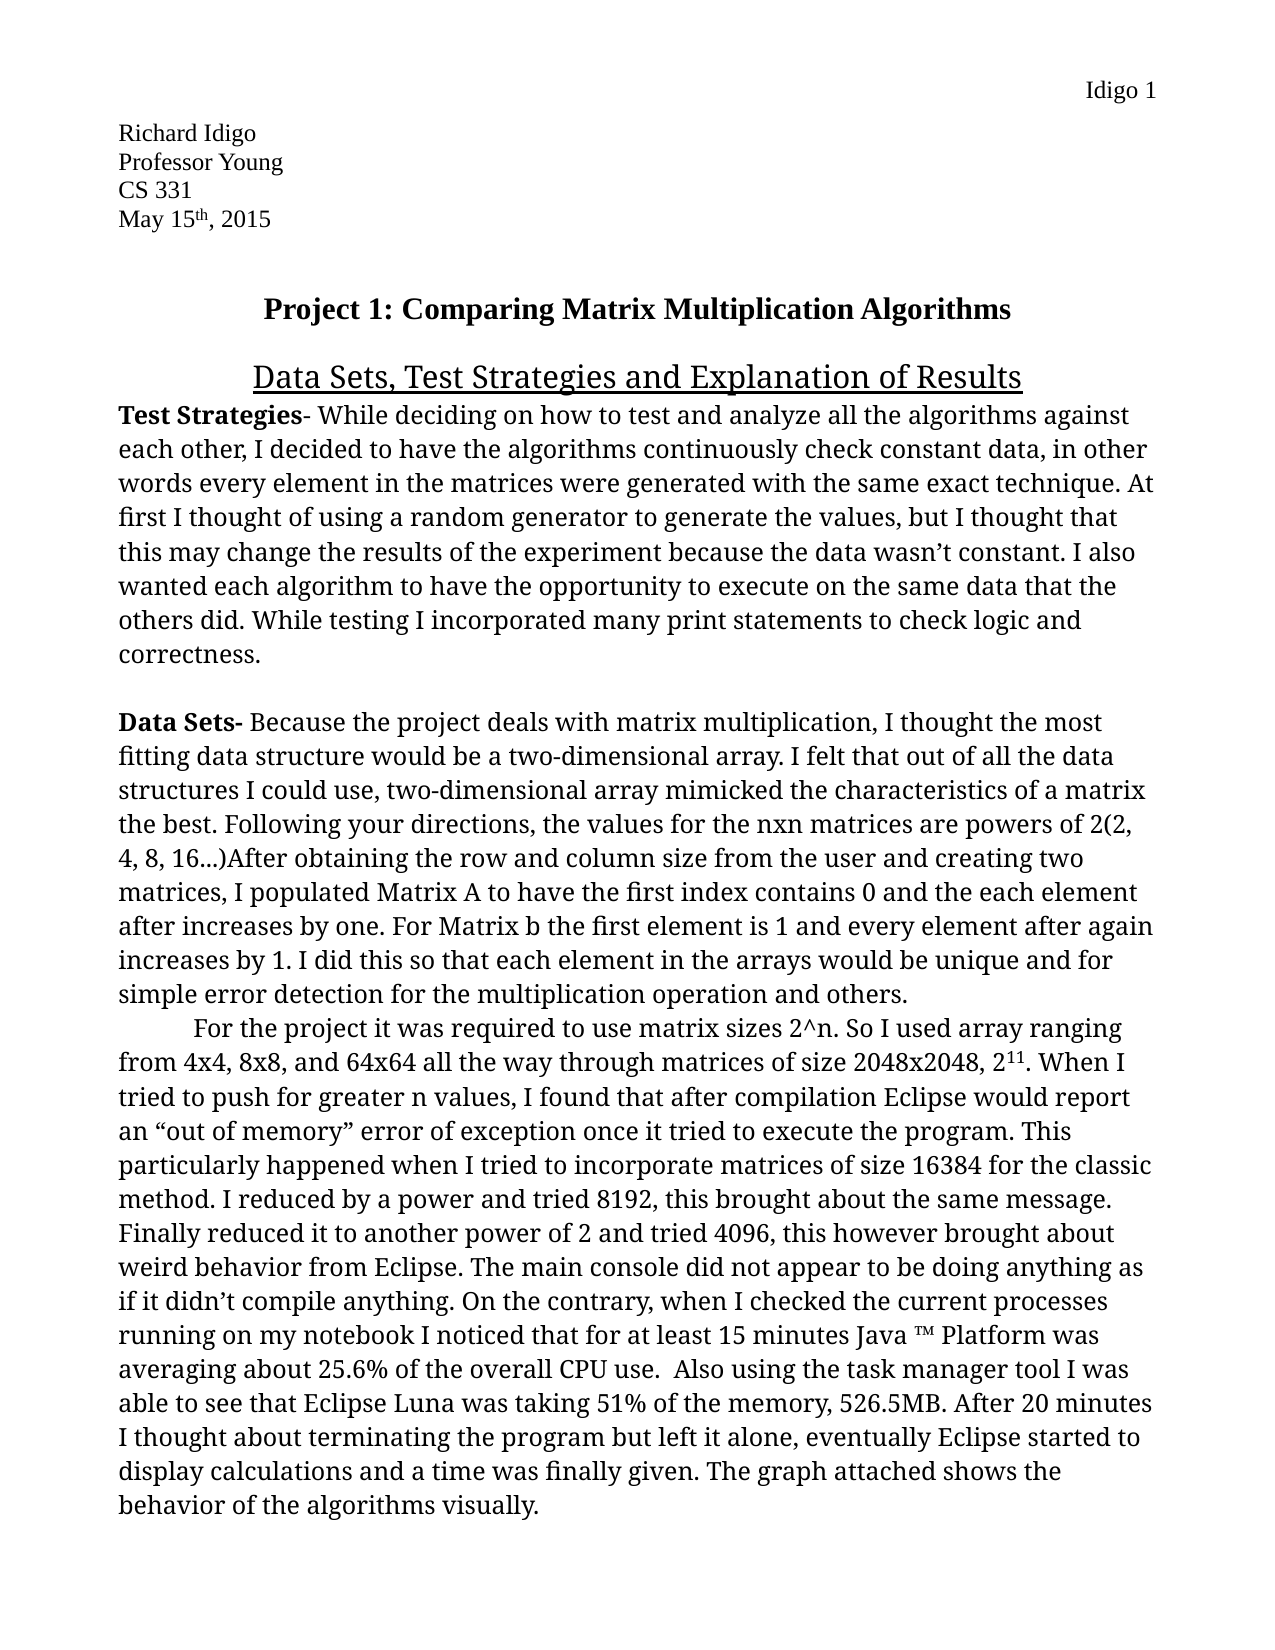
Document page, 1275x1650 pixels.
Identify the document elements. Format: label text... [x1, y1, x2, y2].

text Data Sets- Because the project deals with matrix multiplication, I thought the most fitting data structure would be a two-dimensional array. I felt that out of all the data structures I could use, two-dimensional array mimicked the characteristics of a matrix the best. Following your directions, the values for the nxn matrices are powers of 2(2, 4, 8, 16...)After obtaining the row and column size from the user and creating two matrices, I populated Matrix A to have the first index contains 0 and the each element after increases by one. For Matrix b the first element is 1 and every element after again increases by 1. I did this so that each element in the arrays would be unique and for simple error detection for the multiplication operation and others. [118, 704, 1157, 1011]
text For the project it was required to use matrix sizes 2^n. So I used array ranging from 4x4, 8x8, and 64x64 all the way through matrices of size 2048x2048, 211. When I tried to push for greater n values, I found that after compilation Eclipse would report an “out of memory” error of exception once it tried to execute the program. This particularly happened when I tried to incorporate matrices of size 16384 for the classic method. I reduced by a power and tried 8192, this brought about the same message. Finally reduced it to another power of 2 and tried 4096, this however brought about weird behavior from Eclipse. The main console did not appear to be doing anything as if it didn’t compile anything. On the contrary, when I checked the current processes running on my notebook I noticed that for at least 15 minutes Java ™ Platform was averaging about 25.6% of the overall CPU use. Also using the task manager tool I was able to see that Eclipse Luna was taking 51% of the memory, 526.5MB. After 20 minutes I thought about terminating the program but left it alone, eventually Eclipse started to display calculations and a time was finally given. The graph attached shows the behavior of the algorithms visually. [118, 1011, 1157, 1522]
text Professor Young [118, 147, 1157, 176]
text May 15th, 2015 [118, 204, 1157, 233]
text Data Sets, Test Strategies and Explanation of Results [118, 355, 1157, 398]
text Project 1: Comparing Matrix Multiplication Algorithms [118, 291, 1157, 327]
text Richard Idigo [118, 118, 1157, 147]
text CS 331 [118, 176, 1157, 204]
text Test Strategies- While deciding on how to test and analyze all the algorithms against each other, I decided to have the algorithms continuously check constant data, in other words every element in the matrices were generated with the same exact technique. At first I thought of using a random generator to generate the values, but I thought that this may change the results of the experiment because the data wasn’t constant. I also wanted each algorithm to have the opportunity to execute on the same data that the others did. While testing I incorporated many print statements to check logic and correctness. [118, 398, 1157, 670]
